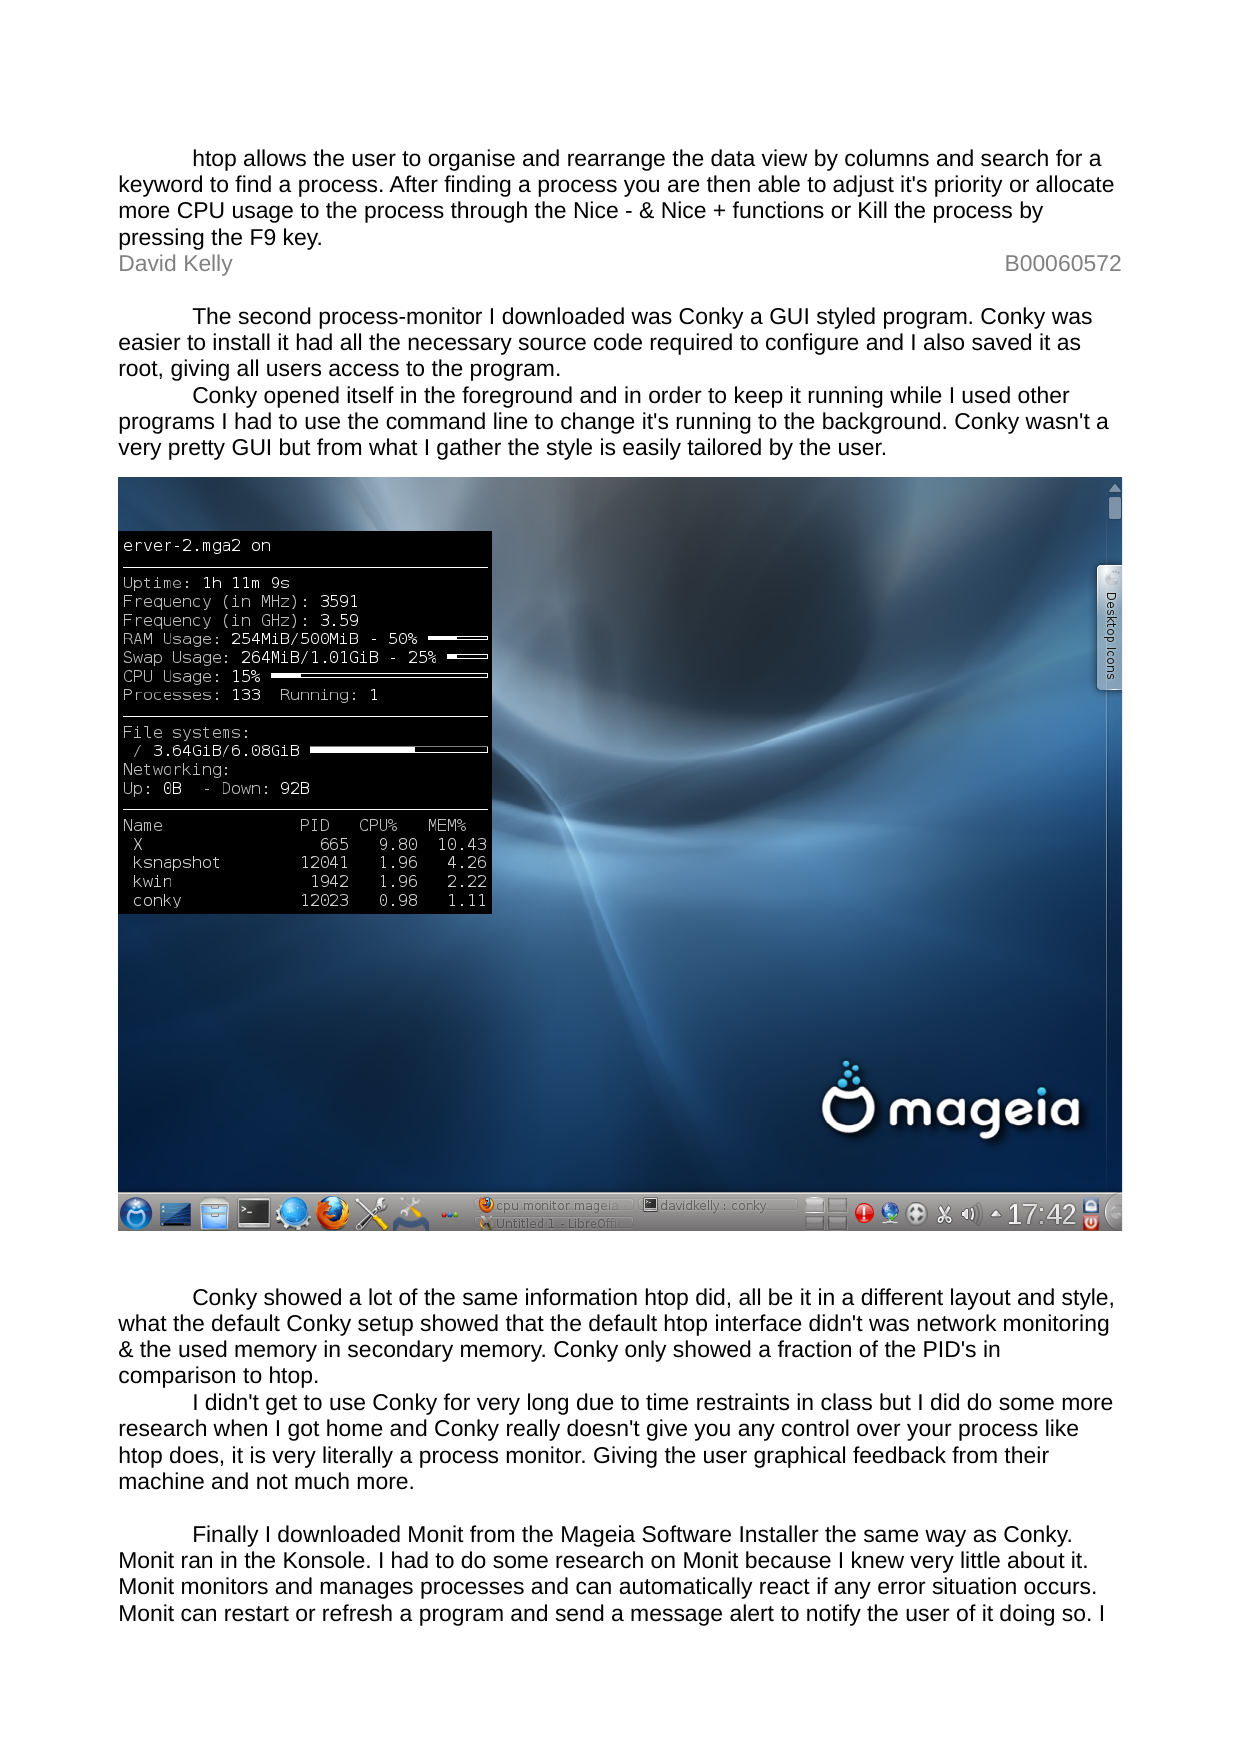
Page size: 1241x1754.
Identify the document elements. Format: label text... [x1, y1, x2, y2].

text htop allows the user to organise and rearrange the data view by columns and search for a keyword to find a process. After finding a process you are then able to adjust it's priority or allocate more CPU usage to the process through the Nice - & Nice + functions or Kill the process by pressing the F9 key. [118, 144, 1122, 250]
text Conky showed a lot of the same information htop did, all be it in a different layout and style, what the default Conky setup showed that the default htop interface didn't was network monitoring & the used memory in secondary memory. Conky only showed a fraction of the PID's in comparison to htop. [118, 1283, 1122, 1389]
text Conky opened itself in the foreground and in order to keep it running while I used other programs I had to use the command line to change it's running to the background. Conky wasn't a very pretty GUI but from what I gather the style is easily tailored by the user. [118, 382, 1122, 477]
text I didn't get to use Conky for very long due to time restraints in class but I did do some more research when I got home and Conky really doesn't give you any control over your process like htop does, it is very literally a process monitor. Giving the user graphical feedback from their machine and not much more. [118, 1389, 1122, 1494]
text David Kelly B00060572 [118, 250, 1122, 276]
picture [118, 477, 1123, 1231]
text The second process-monitor I downloaded was Conky a GUI styled program. Conky was easier to install it had all the necessary source code required to configure and I also saved it as root, giving all users access to the program. [118, 303, 1122, 382]
text [118, 1231, 1122, 1257]
text Finally I downloaded Monit from the Mageia Software Installer the same way as Conky. Monit ran in the Konsole. I had to do some research on Monit because I knew very little about it. Monit monitors and manages processes and can automatically react if any error situation occurs. Monit can restart or refresh a program and send a message alert to notify the user of it doing so. I [118, 1521, 1122, 1626]
